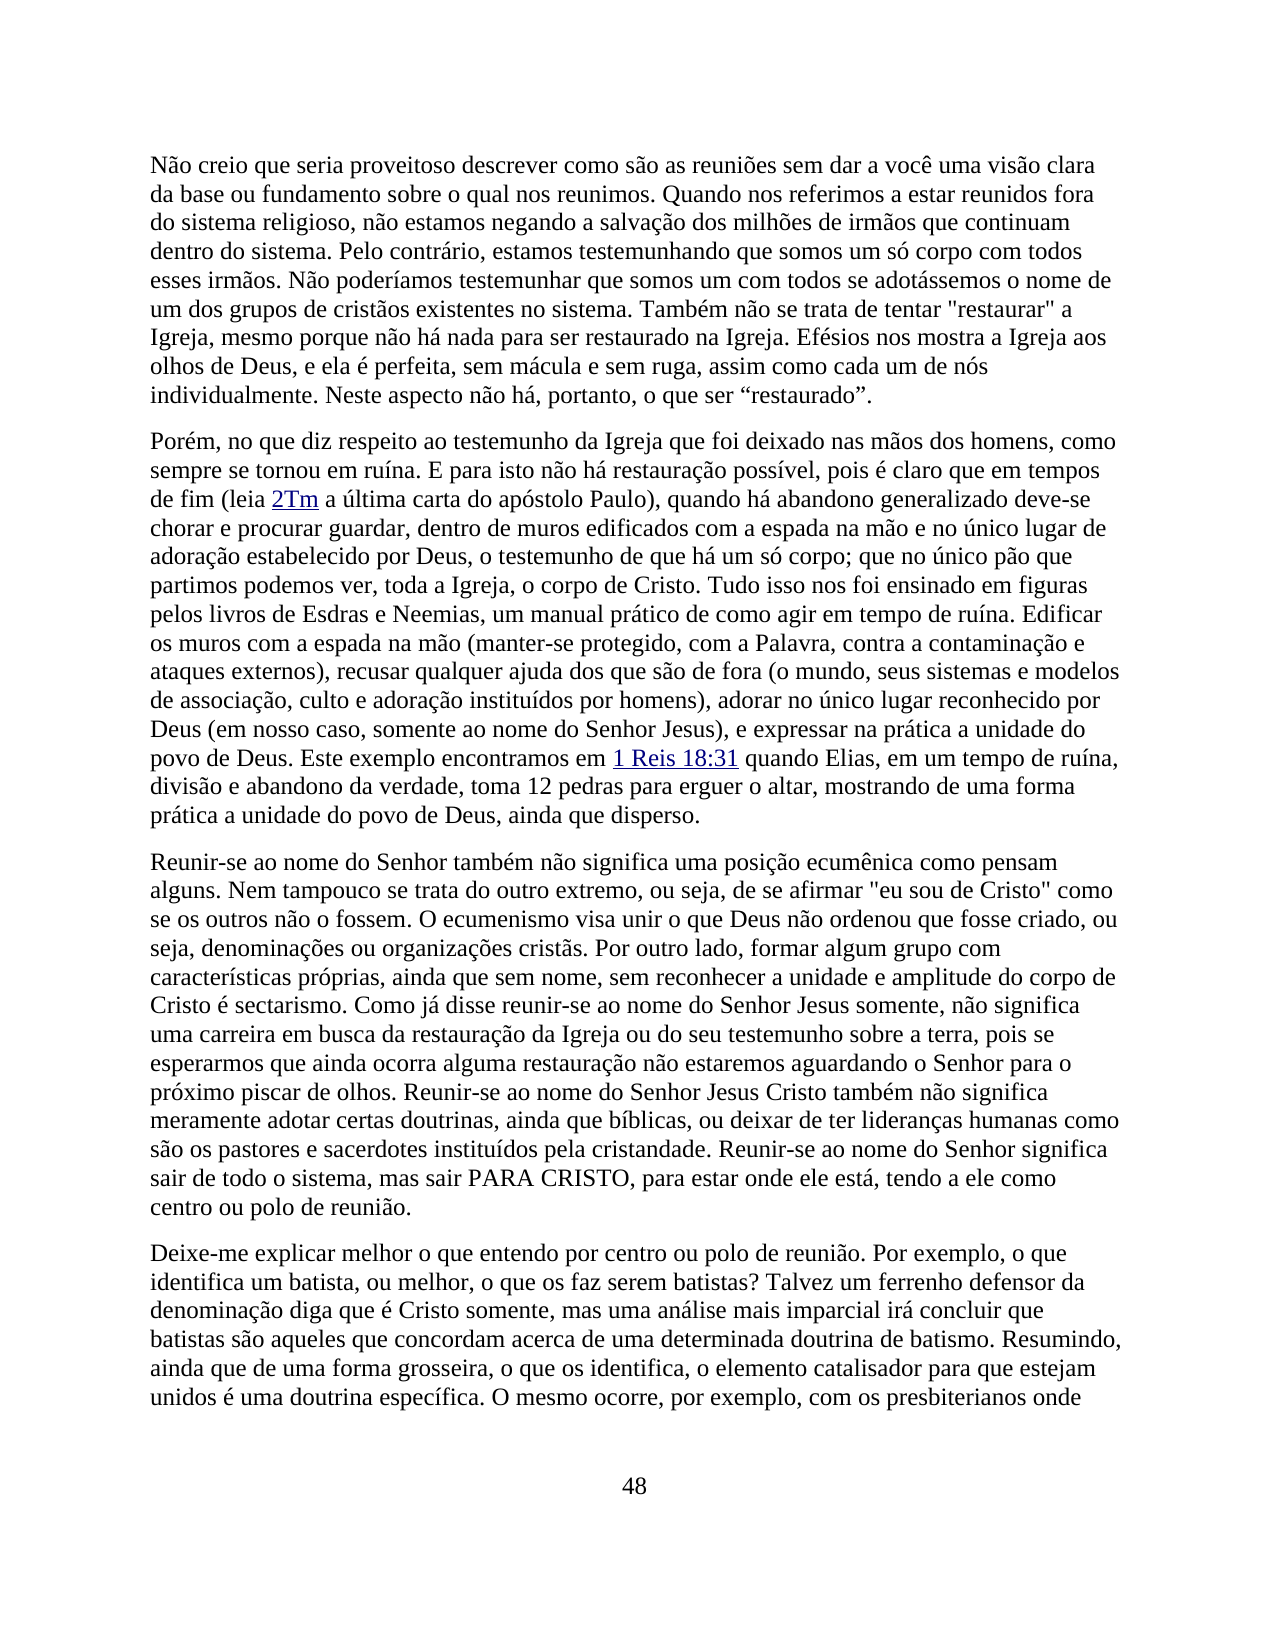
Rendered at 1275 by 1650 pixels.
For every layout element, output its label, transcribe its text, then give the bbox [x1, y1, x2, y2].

text Não creio que seria proveitoso descrever como são as reuniões sem dar a você uma visão clara da base ou fundamento sobre o qual nos reunimos. Quando nos referimos a estar reunidos fora do sistema religioso, não estamos negando a salvação dos milhões de irmãos que continuam dentro do sistema. Pelo contrário, estamos testemunhando que somos um só corpo com todos esses irmãos. Não poderíamos testemunhar que somos um com todos se adotássemos o nome de um dos grupos de cristãos existentes no sistema. Também não se trata de tentar "restaurar" a Igreja, mesmo porque não há nada para ser restaurado na Igreja. Efésios nos mostra a Igreja aos olhos de Deus, e ela é perfeita, sem mácula e sem ruga, assim como cada um de nós individualmente. Neste aspecto não há, portanto, o que ser “restaurado”. [150, 150, 1125, 409]
text Porém, no que diz respeito ao testemunho da Igreja que foi deixado nas mãos dos homens, como sempre se tornou em ruína. E para isto não há restauração possível, pois é claro que em tempos de fim (leia 2Tm a última carta do apóstolo Paulo), quando há abandono generalizado deve-se chorar e procurar guardar, dentro de muros edificados com a espada na mão e no único lugar de adoração estabelecido por Deus, o testemunho de que há um só corpo; que no único pão que partimos podemos ver, toda a Igreja, o corpo de Cristo. Tudo isso nos foi ensinado em figuras pelos livros de Esdras e Neemias, um manual prático de como agir em tempo de ruína. Edificar os muros com a espada na mão (manter-se protegido, com a Palavra, contra a contaminação e ataques externos), recusar qualquer ajuda dos que são de fora (o mundo, seus sistemas e modelos de associação, culto e adoração instituídos por homens), adorar no único lugar reconhecido por Deus (em nosso caso, somente ao nome do Senhor Jesus), e expressar na prática a unidade do povo de Deus. Este exemplo encontramos em 1 Reis 18:31 quando Elias, em um tempo de ruína, divisão e abandono da verdade, toma 12 pedras para erguer o altar, mostrando de uma forma prática a unidade do povo de Deus, ainda que disperso. [150, 426, 1125, 829]
text Reunir-se ao nome do Senhor também não significa uma posição ecumênica como pensam alguns. Nem tampouco se trata do outro extremo, ou seja, de se afirmar "eu sou de Cristo" como se os outros não o fossem. O ecumenismo visa unir o que Deus não ordenou que fosse criado, ou seja, denominações ou organizações cristãs. Por outro lado, formar algum grupo com características próprias, ainda que sem nome, sem reconhecer a unidade e amplitude do corpo de Cristo é sectarismo. Como já disse reunir-se ao nome do Senhor Jesus somente, não significa uma carreira em busca da restauração da Igreja ou do seu testemunho sobre a terra, pois se esperarmos que ainda ocorra alguma restauração não estaremos aguardando o Senhor para o próximo piscar de olhos. Reunir-se ao nome do Senhor Jesus Cristo também não significa meramente adotar certas doutrinas, ainda que bíblicas, ou deixar de ter lideranças humanas como são os pastores e sacerdotes instituídos pela cristandade. Reunir-se ao nome do Senhor significa sair de todo o sistema, mas sair PARA CRISTO, para estar onde ele está, tendo a ele como centro ou polo de reunião. [150, 847, 1125, 1220]
text Deixe-me explicar melhor o que entendo por centro ou polo de reunião. Por exemplo, o que identifica um batista, ou melhor, o que os faz serem batistas? Talvez um ferrenho defensor da denominação diga que é Cristo somente, mas uma análise mais imparcial irá concluir que batistas são aqueles que concordam acerca de uma determinada doutrina de batismo. Resumindo, ainda que de uma forma grosseira, o que os identifica, o elemento catalisador para que estejam unidos é uma doutrina específica. O mesmo ocorre, por exemplo, com os presbiterianos onde [150, 1238, 1125, 1411]
